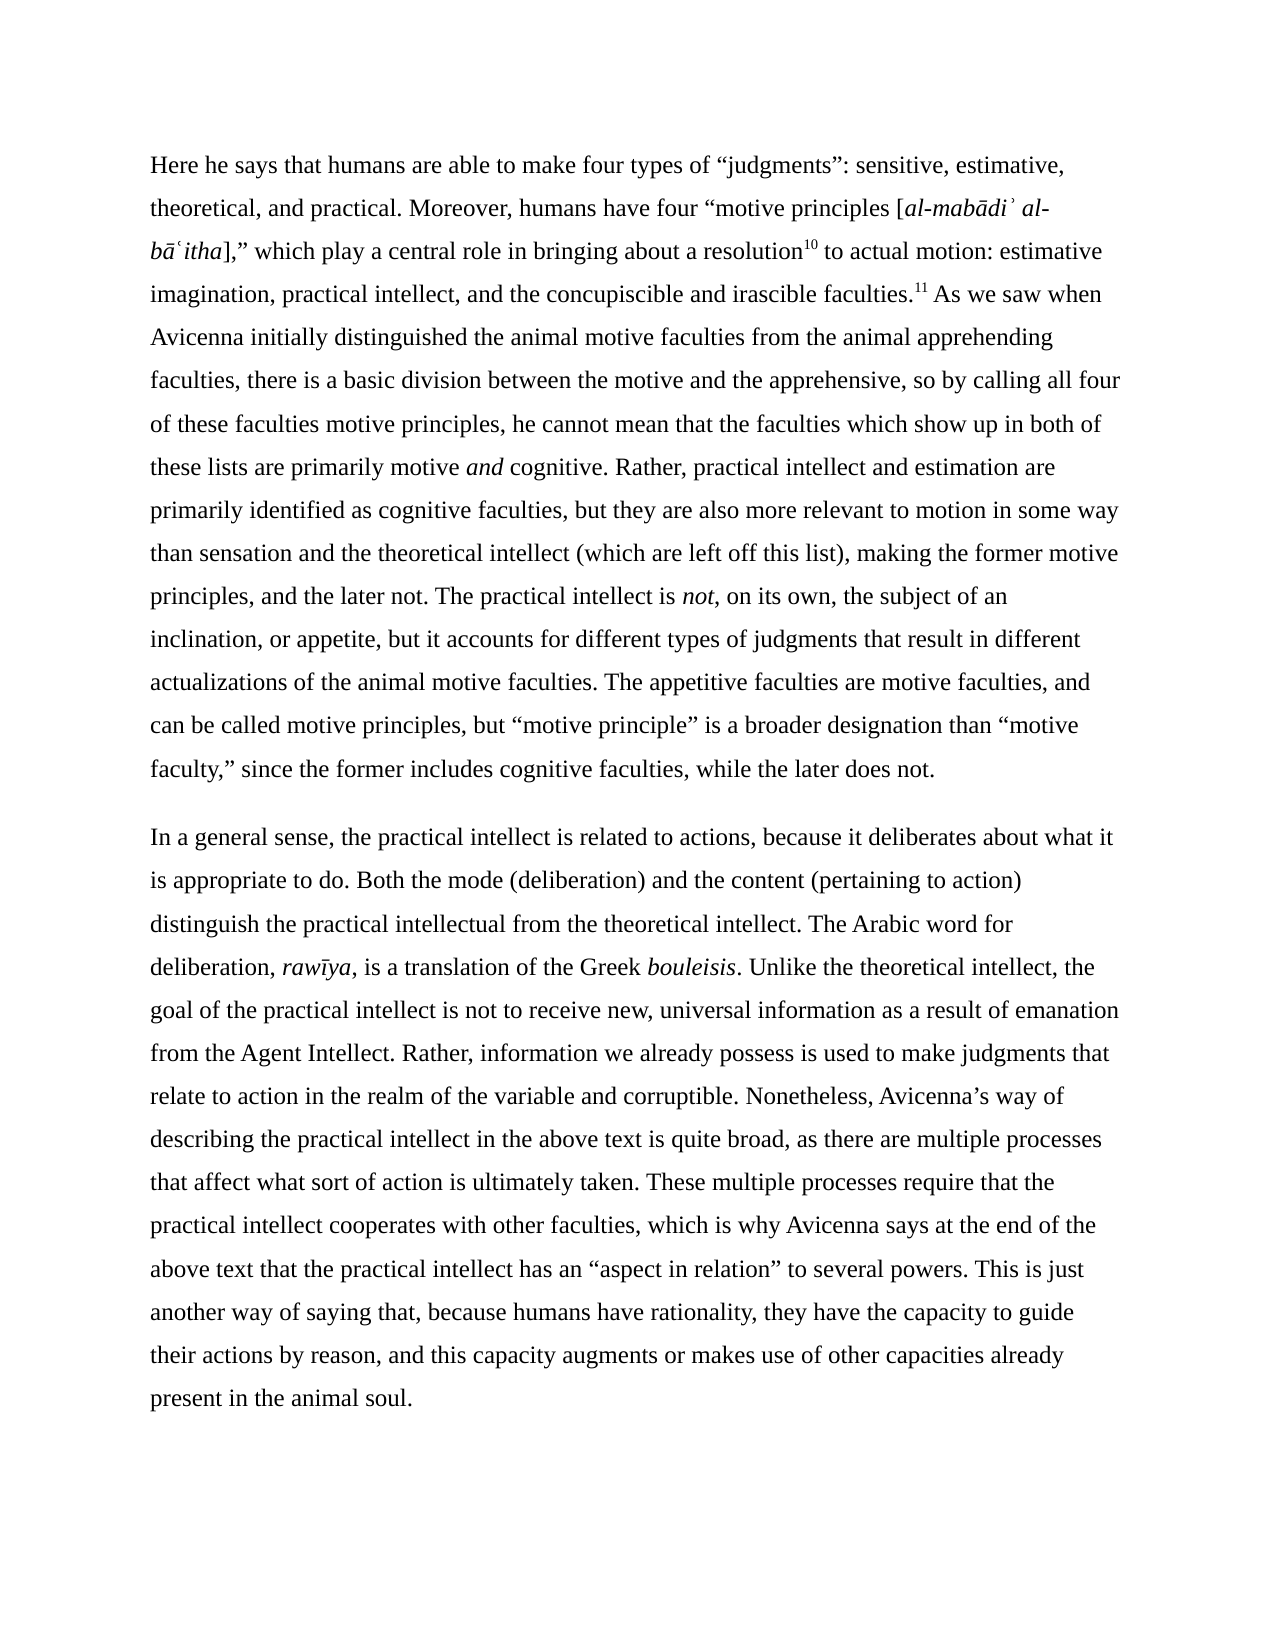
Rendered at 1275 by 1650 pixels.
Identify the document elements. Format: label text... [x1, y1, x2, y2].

text Here he says that humans are able to make four types of “judgments”: sensitive, estimative, theoretical, and practical. Moreover, humans have four “motive principles [al-mabādiʾ al-bāʿitha],” which play a central role in bringing about a resolution to actual motion: estimative imagination, practical intellect, and the concupiscible and irascible faculties. As we saw when Avicenna initially distinguished the animal motive faculties from the animal apprehending faculties, there is a basic division between the motive and the apprehensive, so by calling all four of these faculties motive principles, he cannot mean that the faculties which show up in both of these lists are primarily motive and cognitive. Rather, practical intellect and estimation are primarily identified as cognitive faculties, but they are also more relevant to motion in some way than sensation and the theoretical intellect (which are left off this list), making the former motive principles, and the later not. The practical intellect is not, on its own, the subject of an inclination, or appetite, but it accounts for different types of judgments that result in different actualizations of the animal motive faculties. The appetitive faculties are motive faculties, and can be called motive principles, but “motive principle” is a broader designation than “motive faculty,” since the former includes cognitive faculties, while the later does not. [150, 150, 1125, 782]
text In a general sense, the practical intellect is related to actions, because it deliberates about what it is appropriate to do. Both the mode (deliberation) and the content (pertaining to action) distinguish the practical intellectual from the theoretical intellect. The Arabic word for deliberation, rawīya, is a translation of the Greek bouleisis. Unlike the theoretical intellect, the goal of the practical intellect is not to receive new, universal information as a result of emanation from the Agent Intellect. Rather, information we already possess is used to make judgments that relate to action in the realm of the variable and corruptible. Nonetheless, Avicenna’s way of describing the practical intellect in the above text is quite broad, as there are multiple processes that affect what sort of action is ultimately taken. These multiple processes require that the practical intellect cooperates with other faculties, which is why Avicenna says at the end of the above text that the practical intellect has an “aspect in relation” to several powers. This is just another way of saying that, because humans have rationality, they have the capacity to guide their actions by reason, and this capacity augments or makes use of other capacities already present in the animal soul. [150, 822, 1125, 1412]
